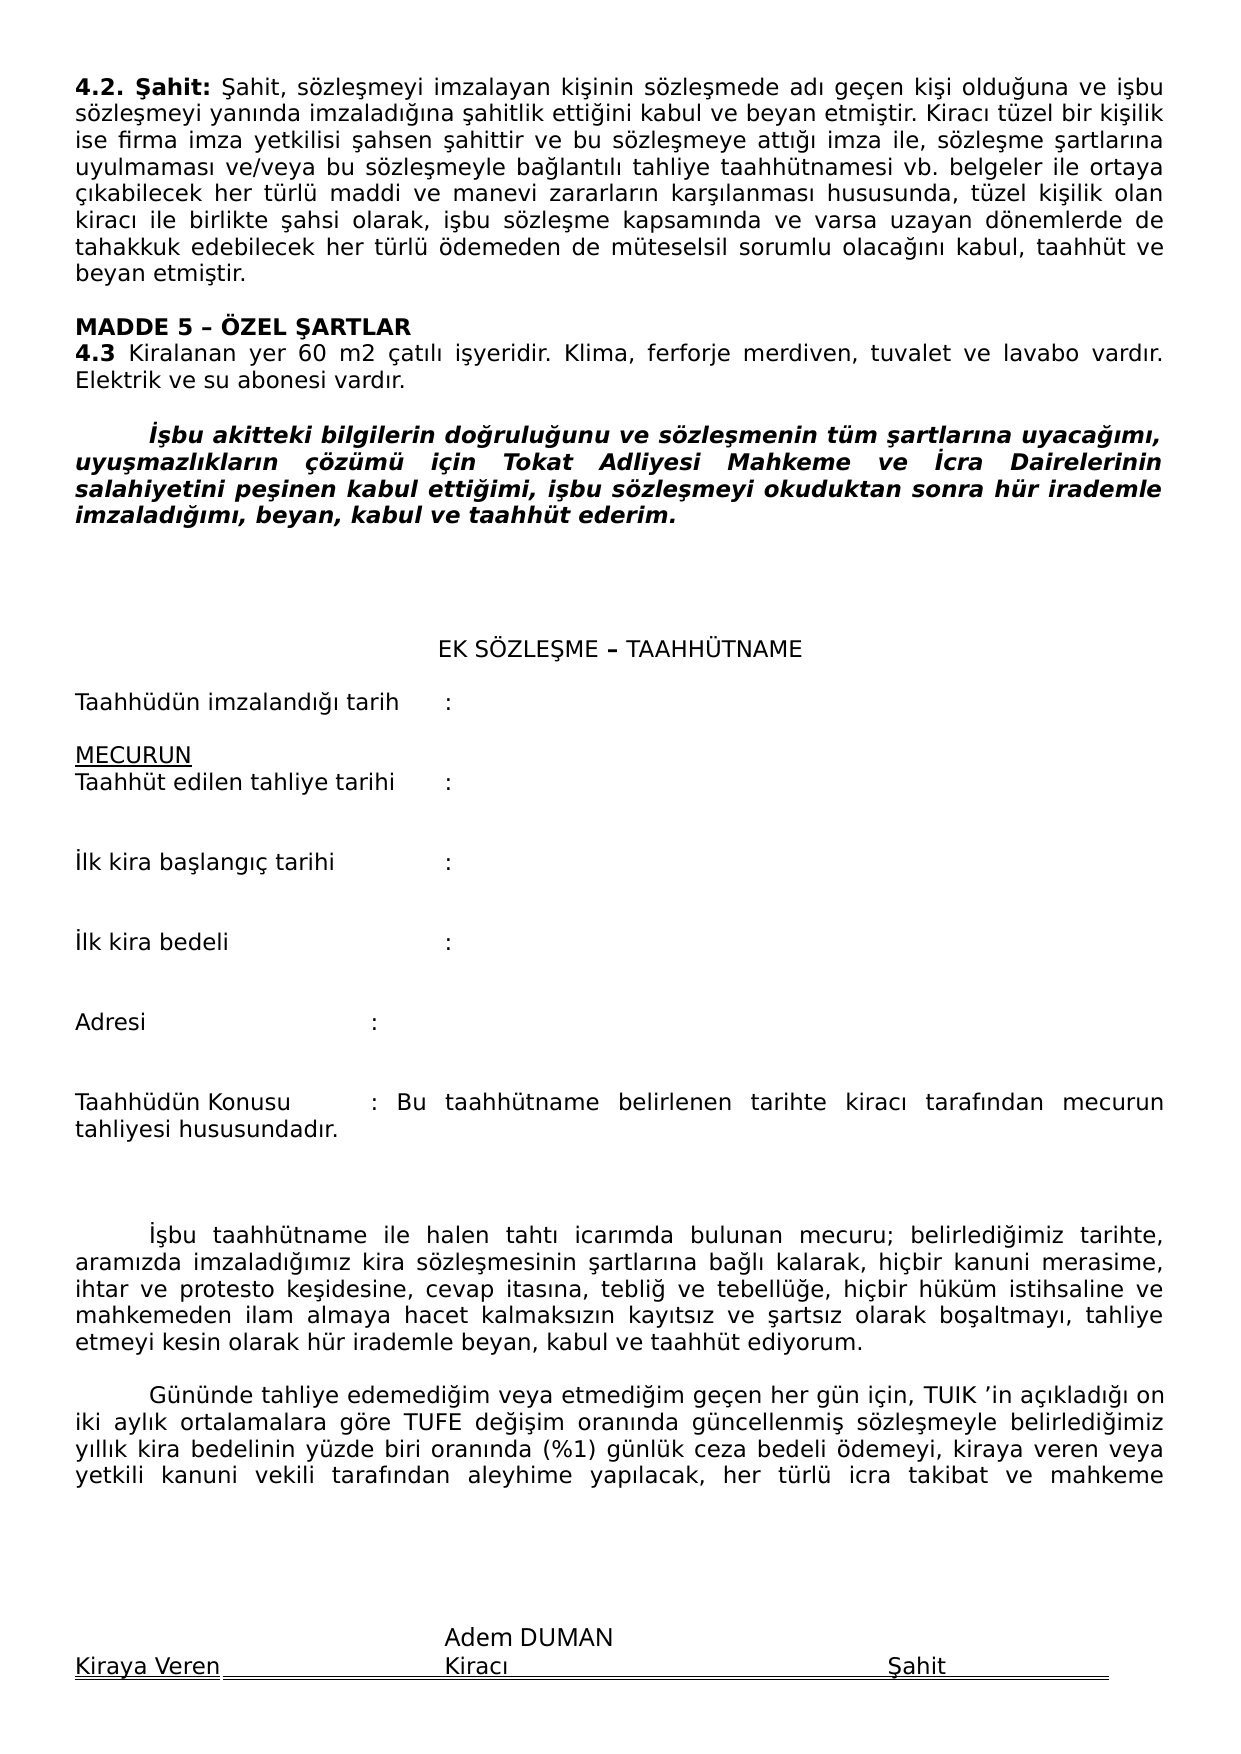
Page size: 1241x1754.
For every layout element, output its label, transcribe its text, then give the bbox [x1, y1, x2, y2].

text Taahhüt edilen tahliye tarihi : [75, 769, 1165, 796]
text Taahhüdün Konusu : Bu taahhütname belirlenen tarihte kiracı tarafından mecurun tahliyesi hususundadır. [75, 1089, 1165, 1142]
text İşbu akitteki bilgilerin doğruluğunu ve sözleşmenin tüm şartlarına uyacağımı, uyuşmazlıkların çözümü için Tokat Adliyesi Mahkeme ve İcra Dairelerinin salahiyetini peşinen kabul ettiğimi, işbu sözleşmeyi okuduktan sonra hür irademle imzaladığımı, beyan, kabul ve taahhüt ederim. [75, 422, 1165, 529]
text İlk kira başlangıç tarihi : [75, 849, 1165, 876]
text Taahhüdün imzalandığı tarih : [75, 689, 1165, 716]
text EK SÖZLEŞME – TAAHHÜTNAME [75, 636, 1165, 662]
text 4.2. Şahit: Şahit, sözleşmeyi imzalayan kişinin sözleşmede adı geçen kişi olduğuna ve işbu sözleşmeyi yanında imzaladığına şahitlik ettiğini kabul ve beyan etmiştir. Kiracı tüzel bir kişilik ise firma imza yetkilisi şahsen şahittir ve bu sözleşmeye attığı imza ile, sözleşme şartlarına uyulmaması ve/veya bu sözleşmeyle bağlantılı tahliye taahhütnamesi vb. belgeler ile ortaya çıkabilecek her türlü maddi ve manevi zararların karşılanması hususunda, tüzel kişilik olan kiracı ile birlikte şahsi olarak, işbu sözleşme kapsamında ve varsa uzayan dönemlerde de tahakkuk edebilecek her türlü ödemeden de müteselsil sorumlu olacağını kabul, taahhüt ve beyan etmiştir. [75, 74, 1165, 287]
text İlk kira bedeli : [75, 929, 1165, 956]
text Gününde tahliye edemediğim veya etmediğim geçen her gün için, TUIK ’in açıkladığı on iki aylık ortalamalara göre TUFE değişim oranında güncellenmiş sözleşmeyle belirlediğimiz yıllık kira bedelinin yüzde biri oranında (%1) günlük ceza bedeli ödemeyi, kiraya veren veya yetkili kanuni vekili tarafından aleyhime yapılacak, her türlü icra takibat ve mahkeme [75, 1382, 1165, 1489]
text MECURUN [75, 742, 1165, 769]
text 4.3 Kiralanan yer 60 m2 çatılı işyeridir. Klima, ferforje merdiven, tuvalet ve lavabo vardır. Elektrik ve su abonesi vardır. [75, 340, 1165, 394]
text MADDE 5 – ÖZEL ŞARTLAR [75, 314, 1165, 340]
text İşbu taahhütname ile halen tahtı icarımda bulunan mecuru; belirlediğimiz tarihte, aramızda imzaladığımız kira sözleşmesinin şartlarına bağlı kalarak, hiçbir kanuni merasime, ihtar ve protesto keşidesine, cevap itasına, tebliğ ve tebellüğe, hiçbir hüküm istihsaline ve mahkemeden ilam almaya hacet kalmaksızın kayıtsız ve şartsız olarak boşaltmayı, tahliye etmeyi kesin olarak hür irademle beyan, kabul ve taahhüt ediyorum. [75, 1222, 1165, 1356]
text Adresi : [75, 1009, 1165, 1036]
